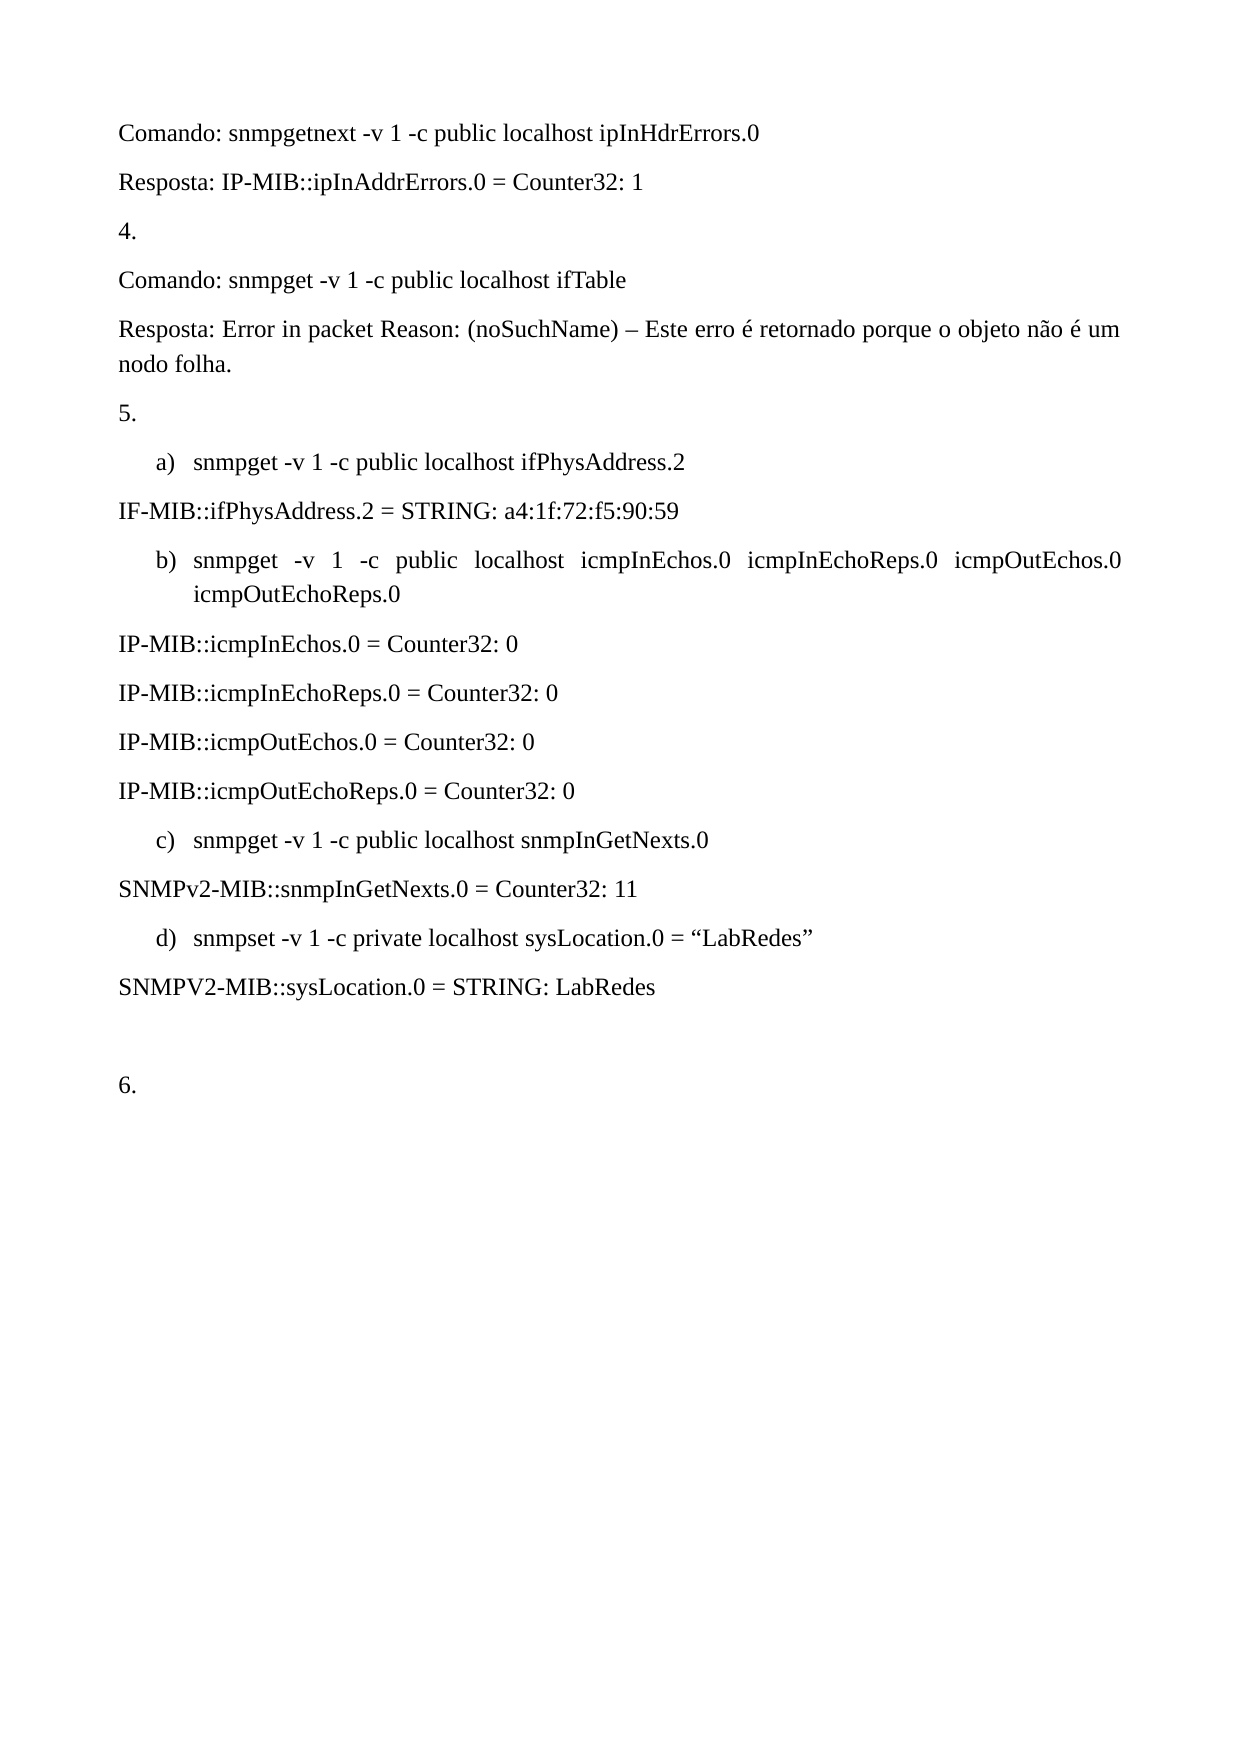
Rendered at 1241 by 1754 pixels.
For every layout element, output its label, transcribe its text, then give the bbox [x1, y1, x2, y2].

text 6. [118, 1070, 1122, 1099]
text 5. [118, 398, 1122, 427]
text Resposta: IP-MIB::ipInAddrErrors.0 = Counter32: 1 [118, 167, 1122, 196]
text Comando: snmpget -v 1 -c public localhost ifTable [118, 265, 1122, 294]
text Resposta: Error in packet Reason: (noSuchName) – Este erro é retornado porque o objeto não é um nodo folha. [118, 314, 1122, 378]
list snmpget -v 1 -c public localhost ifPhysAddress.2 [156, 447, 1122, 476]
text IP-MIB::icmpOutEchoReps.0 = Counter32: 0 [118, 776, 1122, 804]
list snmpset -v 1 -c private localhost sysLocation.0 = “LabRedes” [156, 923, 1122, 952]
text 4. [118, 216, 1122, 245]
text SNMPv2-MIB::snmpInGetNexts.0 = Counter32: 11 [118, 874, 1122, 903]
list snmpget -v 1 -c public localhost icmpInEchos.0 icmpInEchoReps.0 icmpOutEchos.0 icmpOutEchoReps.0 [156, 545, 1122, 608]
text IF-MIB::ifPhysAddress.2 = STRING: a4:1f:72:f5:90:59 [118, 496, 1122, 525]
text IP-MIB::icmpOutEchos.0 = Counter32: 0 [118, 727, 1122, 756]
text Comando: snmpgetnext -v 1 -c public localhost ipInHdrErrors.0 [118, 118, 1122, 147]
list snmpget -v 1 -c public localhost snmpInGetNexts.0 [156, 825, 1122, 854]
text IP-MIB::icmpInEchoReps.0 = Counter32: 0 [118, 678, 1122, 706]
text IP-MIB::icmpInEchos.0 = Counter32: 0 [118, 629, 1122, 657]
text SNMPV2-MIB::sysLocation.0 = STRING: LabRedes [118, 972, 1122, 1001]
